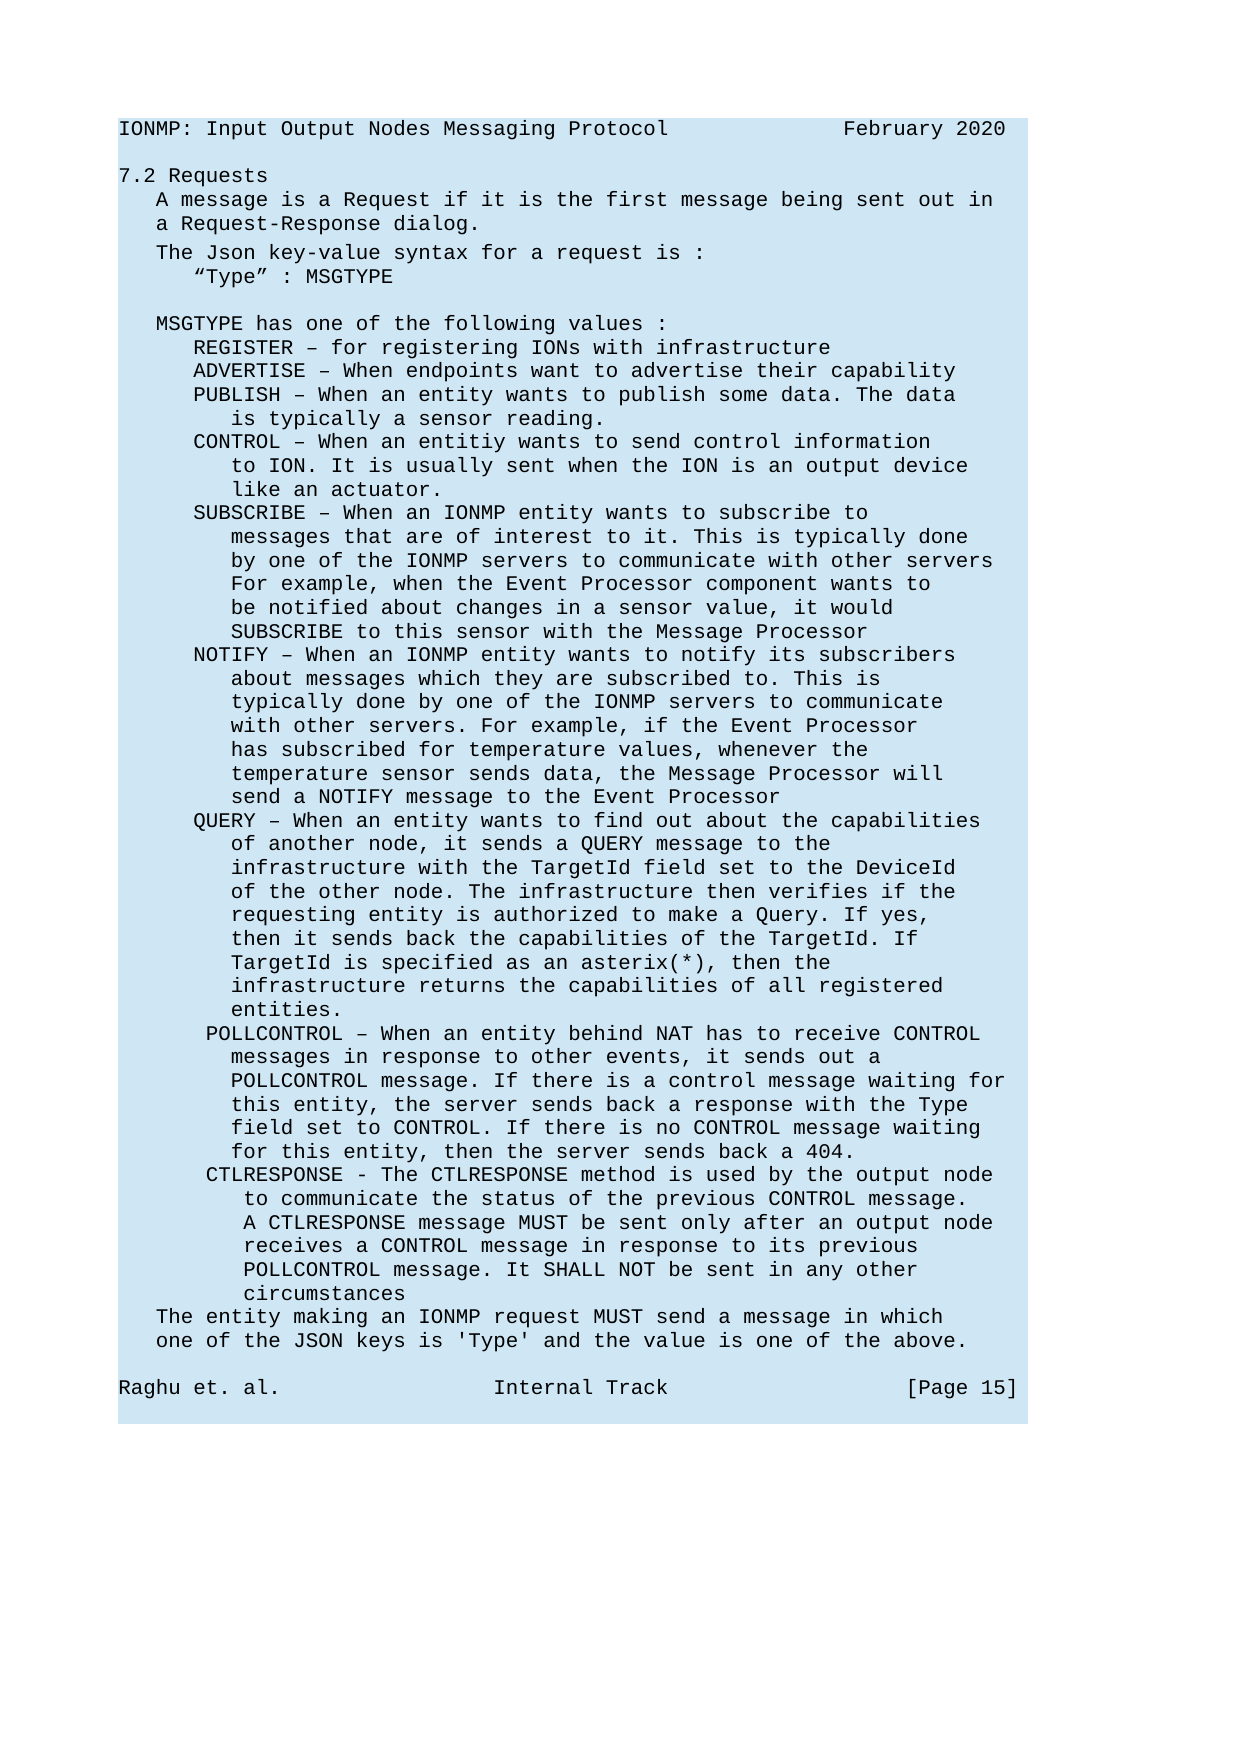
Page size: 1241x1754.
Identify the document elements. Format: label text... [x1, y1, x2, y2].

text ADVERTISE – When endpoints want to advertise their capability [118, 361, 1028, 384]
text NOTIFY – When an IONMP entity wants to notify its subscribers about messages which they are subscribed to. This is typically done by one of the IONMP servers to communicate with other servers. For example, if the Event Processor has subscribed for temperature values, whenever the temperature sensor sends data, the Message Processor will send a NOTIFY message to the Event Processor [118, 644, 1028, 810]
text is typically a sensor reading. [118, 408, 1028, 431]
text IONMP: Input Output Nodes Messaging Protocol February 2020 [118, 118, 1028, 142]
text POLLCONTROL message. It SHALL NOT be sent in any other circumstances [118, 1259, 1028, 1306]
text PUBLISH – When an entity wants to publish some data. The data [118, 384, 1028, 408]
text TargetId is specified as an asterix(*), then the infrastructure returns the capabilities of all registered entities. [118, 952, 1028, 1023]
text REGISTER – for registering IONs with infrastructure [118, 337, 1028, 361]
text CTLRESPONSE - The CTLRESPONSE method is used by the output node to communicate the status of the previous CONTROL message. A CTLRESPONSE message MUST be sent only after an output node receives a CONTROL message in response to its previous [118, 1164, 1028, 1259]
text “Type” : MSGTYPE [118, 266, 1028, 289]
text CONTROL – When an entitiy wants to send control information [118, 431, 1028, 455]
text A message is a Request if it is the first message being sent out in a Request-Response dialog. [118, 189, 1028, 236]
text to ION. It is usually sent when the ION is an output device like an actuator. SUBSCRIBE – When an IONMP entity wants to subscribe to messages that are of interest to it. This is typically done by one of the IONMP servers to communicate with other servers For example, when the Event Processor component wants to [118, 455, 1028, 597]
text The entity making an IONMP request MUST send a message in which [118, 1306, 1028, 1330]
text POLLCONTROL – When an entity behind NAT has to receive CONTROL messages in response to other events, it sends out a POLLCONTROL message. If there is a control message waiting for this entity, the server sends back a response with the Type field set to CONTROL. If there is no CONTROL message waiting for this entity, then the server sends back a 404. [118, 1023, 1028, 1164]
text QUERY – When an entity wants to find out about the capabilities of another node, it sends a QUERY message to the infrastructure with the TargetId field set to the DeviceId of the other node. The infrastructure then verifies if the requesting entity is authorized to make a Query. If yes, then it sends back the capabilities of the TargetId. If [118, 810, 1028, 952]
text MSGTYPE has one of the following values : [118, 289, 1028, 337]
text Raghu et. al. Internal Track [Page 15] [118, 1377, 1028, 1401]
text be notified about changes in a sensor value, it would SUBSCRIBE to this sensor with the Message Processor [118, 597, 1028, 644]
text The Json key-value syntax for a request is : [118, 236, 1028, 266]
text 7.2 Requests [118, 165, 1028, 189]
text one of the JSON keys is 'Type' and the value is one of the above. [118, 1330, 1028, 1354]
